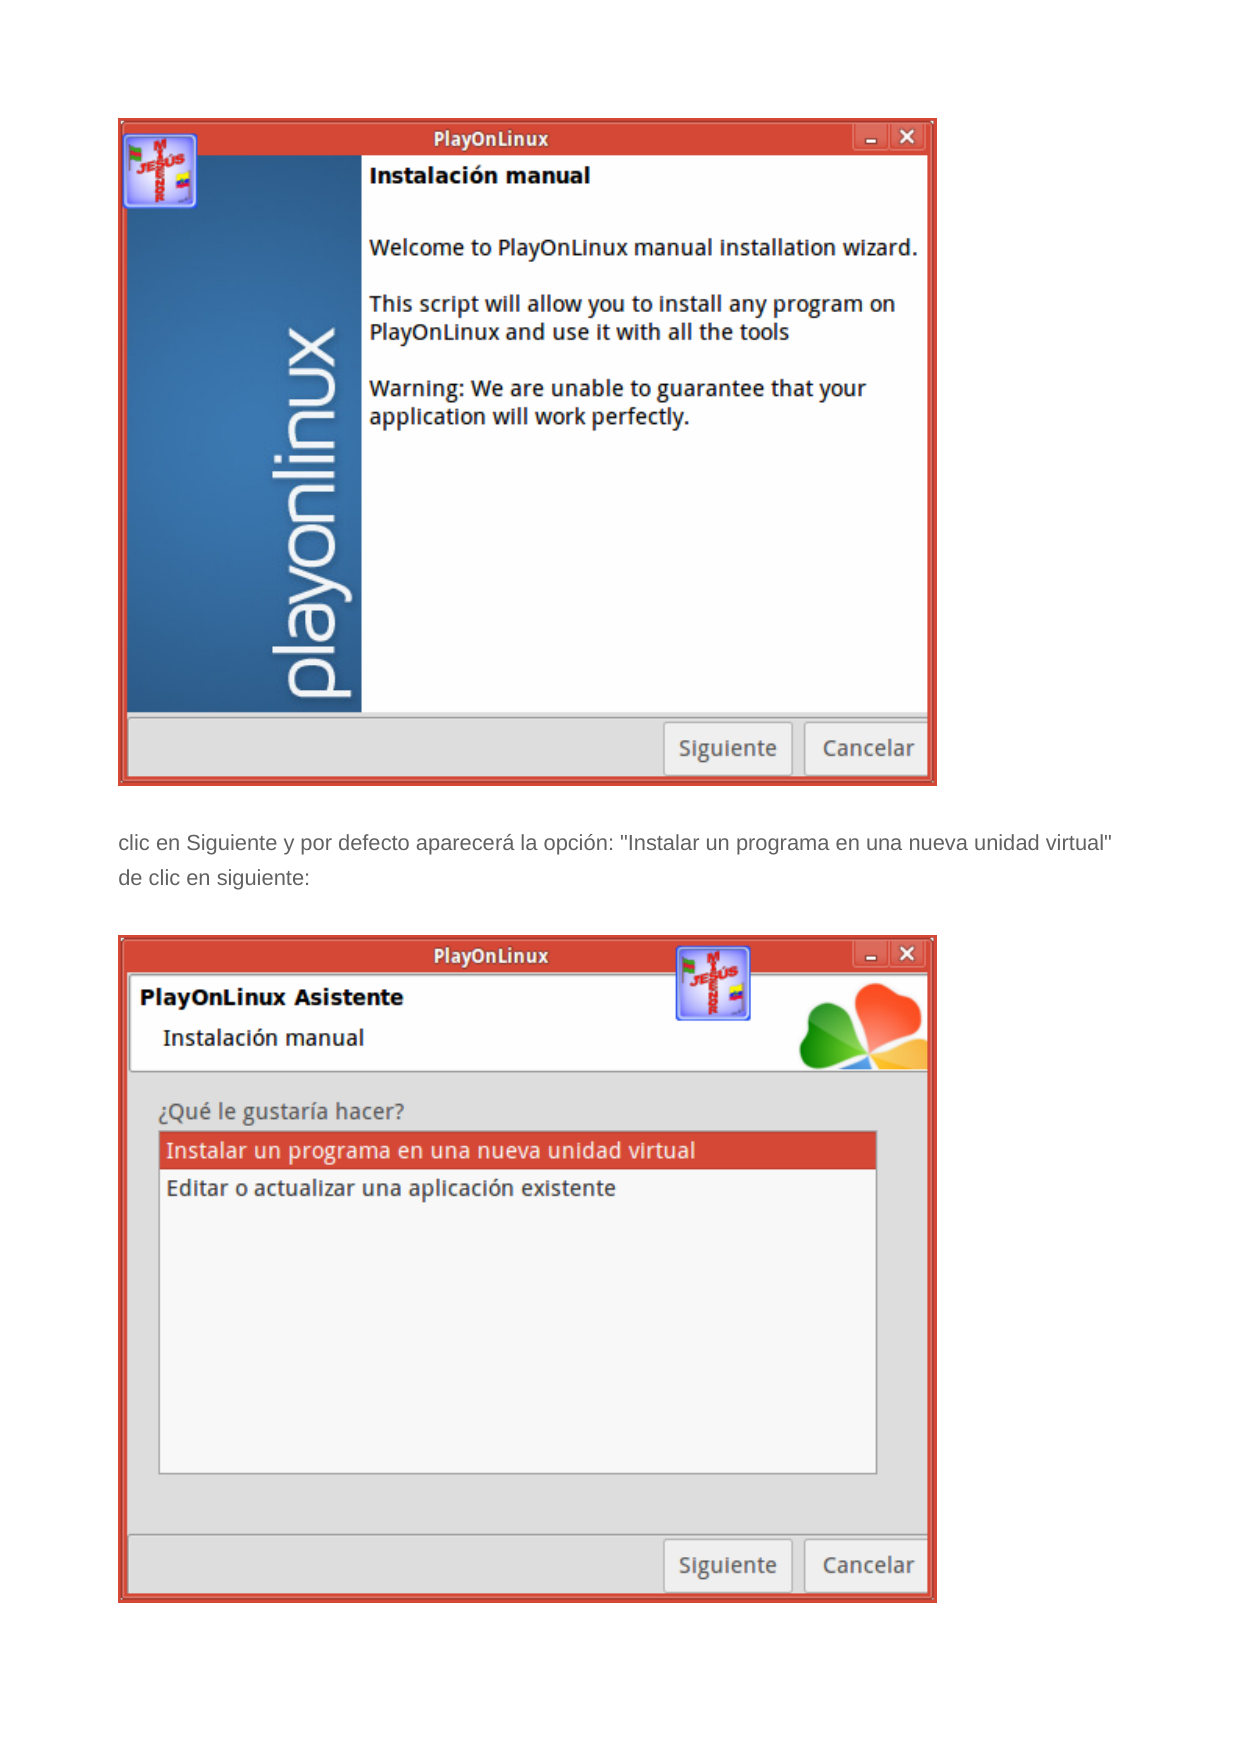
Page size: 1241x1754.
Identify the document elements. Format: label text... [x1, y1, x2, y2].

picture [118, 118, 937, 786]
text clic en Siguiente y por defecto aparecerá la opción: "Instalar un programa en una nueva unidad virtual" de clic en siguiente: [118, 118, 1122, 1602]
picture [118, 935, 937, 1603]
